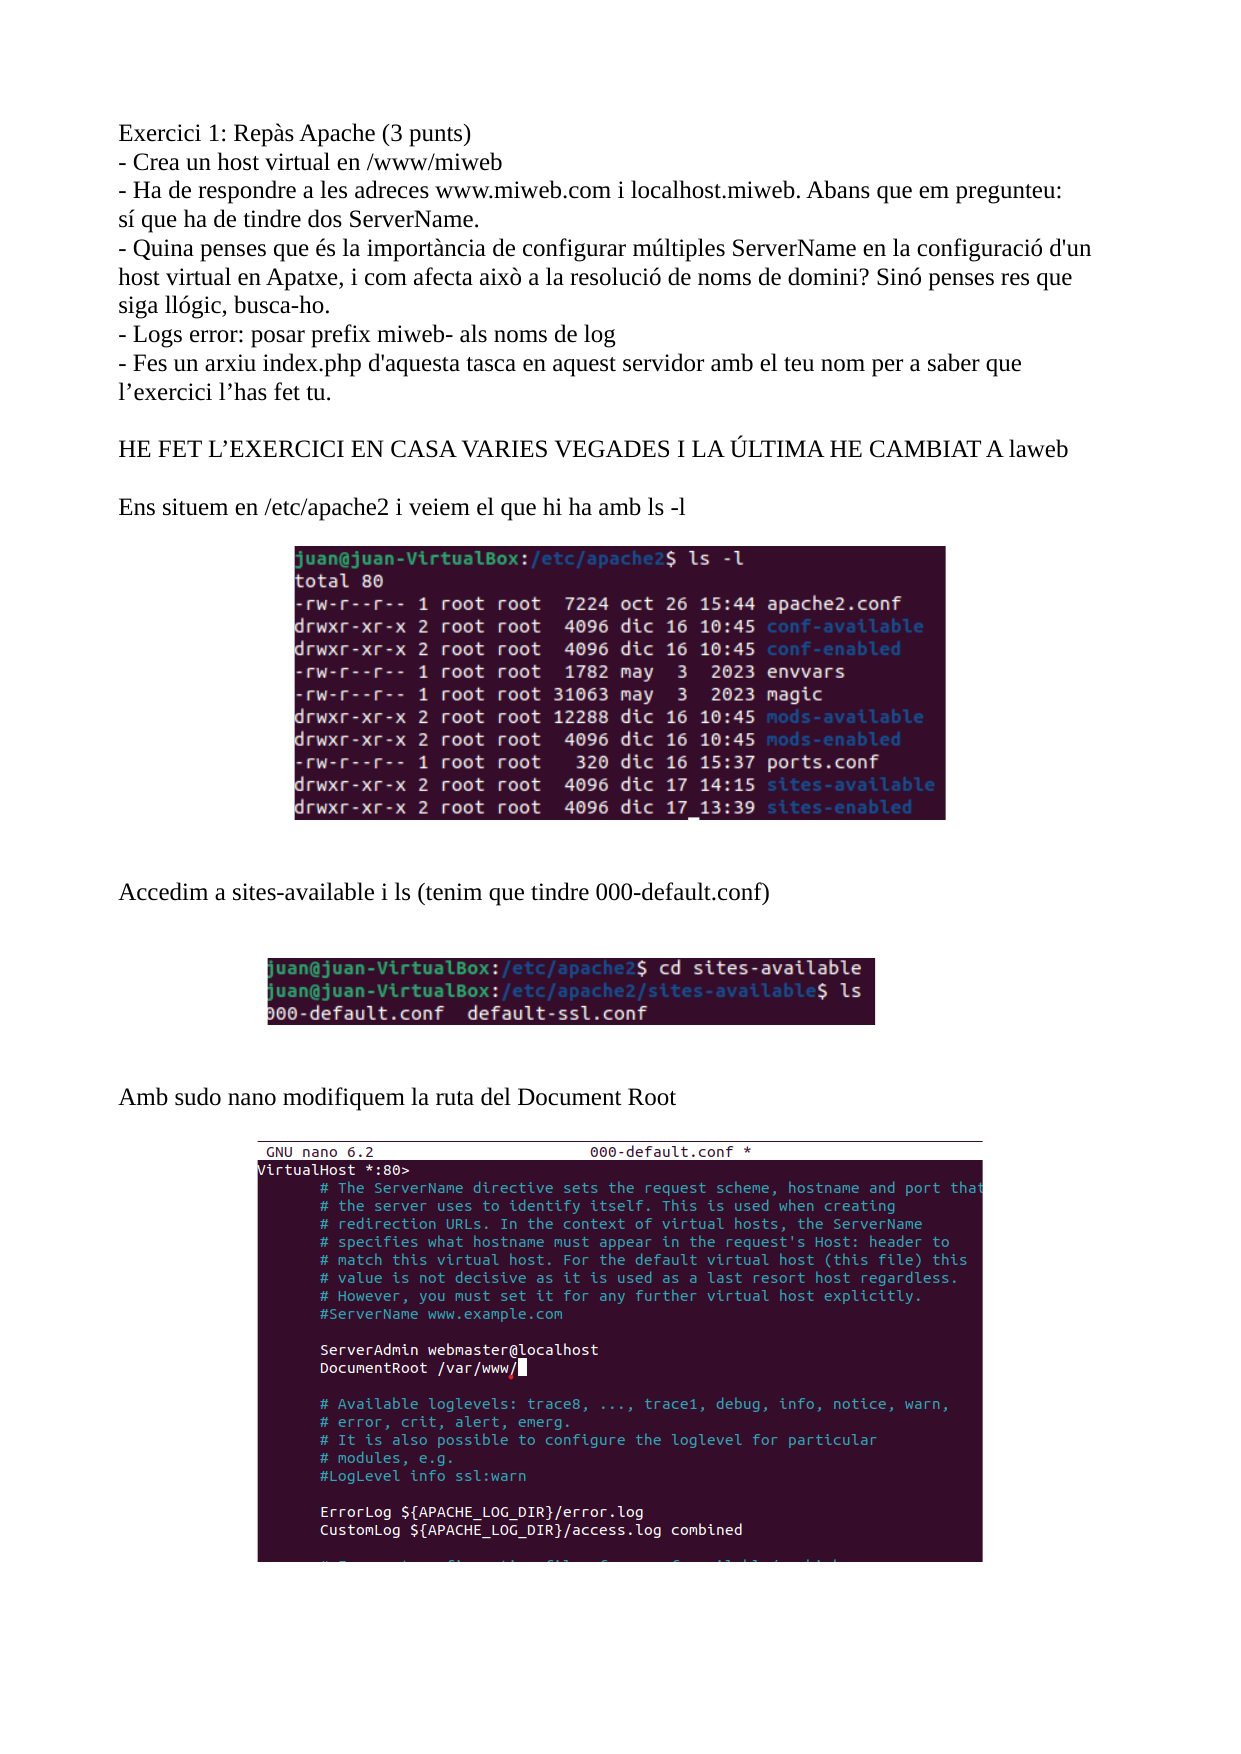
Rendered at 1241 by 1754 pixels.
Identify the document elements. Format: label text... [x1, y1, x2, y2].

text - Ha de respondre a les adreces www.miweb.com i localhost.miweb. Abans que em pregunteu: [118, 176, 1122, 204]
text - Logs error: posar prefix miweb- als noms de log [118, 319, 1122, 348]
text Accedim a sites-available i ls (tenim que tindre 000-default.conf) [118, 877, 1122, 906]
text Exercici 1: Repàs Apache (3 punts) [118, 118, 1122, 147]
text - Quina penses que és la importància de configurar múltiples ServerName en la configuració d'un [118, 233, 1122, 262]
picture [267, 958, 876, 1025]
text siga llógic, busca-ho. [118, 291, 1122, 319]
text - Crea un host virtual en /www/miweb [118, 147, 1122, 176]
picture [294, 546, 946, 820]
text sí que ha de tindre dos ServerName. [118, 204, 1122, 233]
text HE FET L’EXERCICI EN CASA VARIES VEGADES I LA ÚLTIMA HE CAMBIAT A laweb [118, 434, 1122, 463]
text l’exercici l’has fet tu. [118, 377, 1122, 406]
text Amb sudo nano modifiquem la ruta del Document Root [118, 1082, 1122, 1111]
picture [257, 1141, 983, 1562]
text host virtual en Apatxe, i com afecta això a la resolució de noms de domini? Sinó penses res que [118, 262, 1122, 291]
text Ens situem en /etc/apache2 i veiem el que hi ha amb ls -l [118, 492, 1122, 521]
text - Fes un arxiu index.php d'aquesta tasca en aquest servidor amb el teu nom per a saber que [118, 348, 1122, 377]
